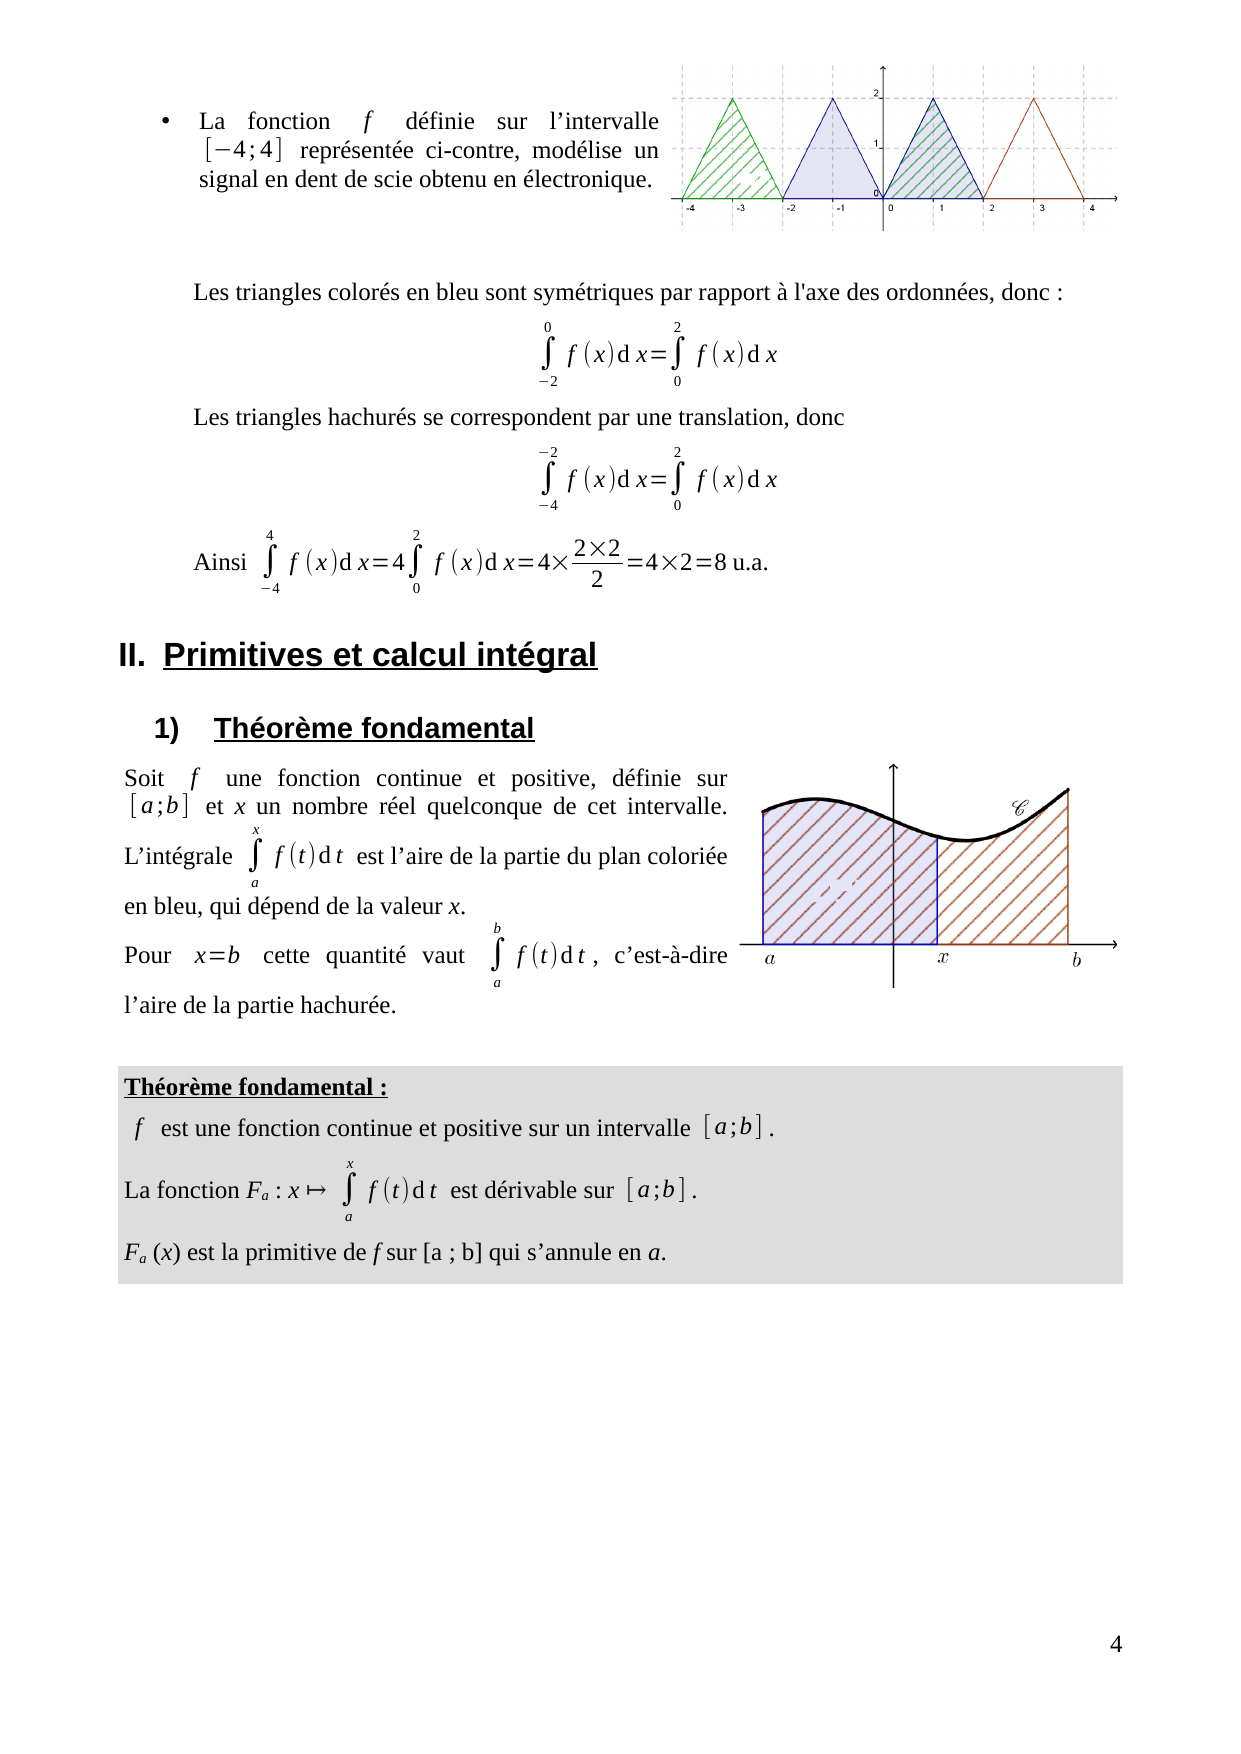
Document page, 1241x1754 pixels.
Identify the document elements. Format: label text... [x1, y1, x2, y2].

table_header [665, 59, 1123, 277]
list Ainsi u.a. [156, 526, 1122, 597]
subtitle Théorème fondamental [153, 711, 1122, 744]
table_header Théorème fondamental : est une fonction continue et positive sur un intervalle . La fonction Fa : x ↦ est dérivable sur . Fa (x) est la primitive de f sur [a ; b] qui s’annule en a. [118, 1066, 1123, 1284]
list Les triangles hachurés se correspondent par une translation, donc [156, 402, 1122, 431]
subtitle Primitives et calcul intégral [118, 635, 1122, 673]
table_header Soit une fonction continue et positive, définie sur et x un nombre réel quelconque de cet intervalle. L’intégrale est l’aire de la partie du plan coloriée en bleu, qui dépend de la valeur x. Pour cette quantité vaut , c’est-à-dire l’aire de la partie hachurée. [118, 757, 734, 1025]
table_header La fonction définie sur l’intervalle représentée ci-contre, modélise un signal en dent de scie obtenu en électronique. [118, 59, 665, 277]
table_header [734, 757, 1123, 1025]
list Les triangles colorés en bleu sont symétriques par rapport à l'axe des ordonnées, donc : [156, 277, 1122, 306]
